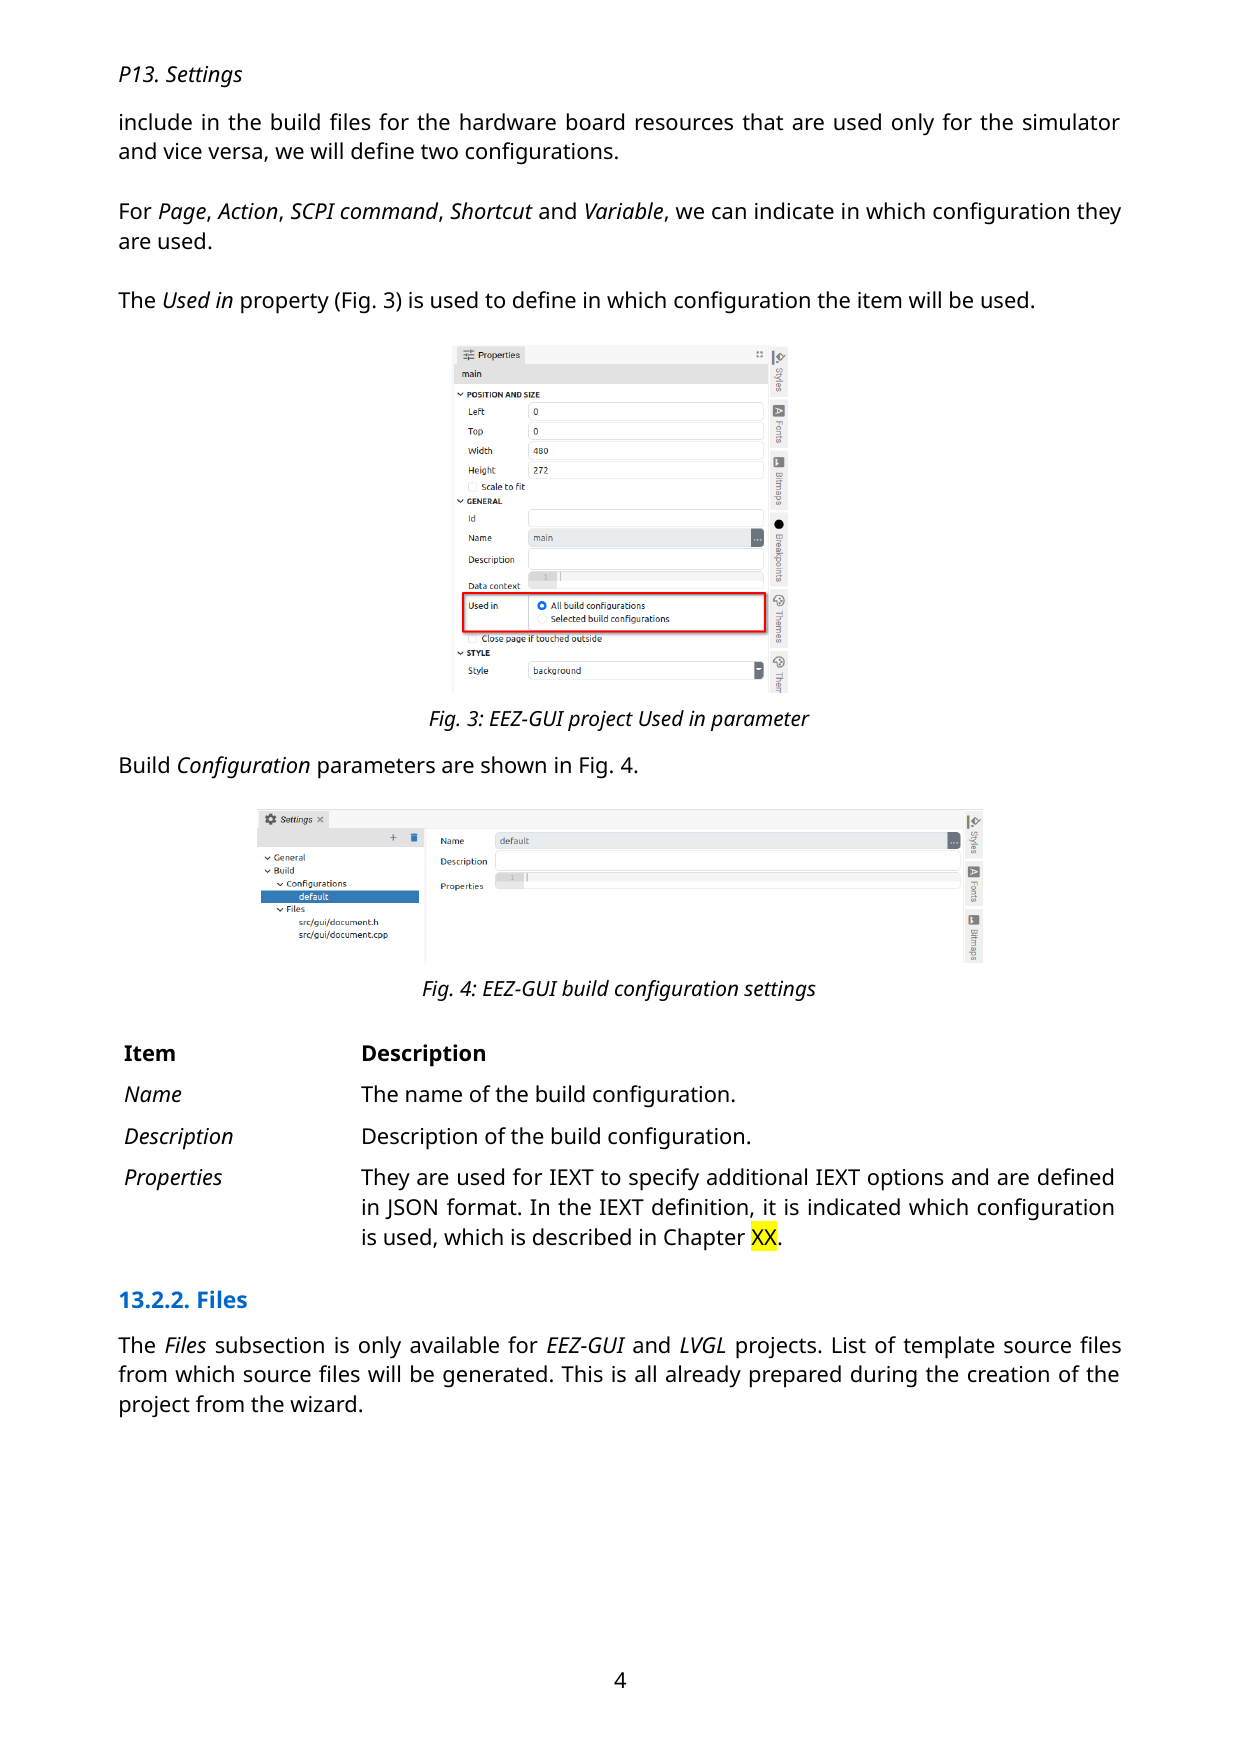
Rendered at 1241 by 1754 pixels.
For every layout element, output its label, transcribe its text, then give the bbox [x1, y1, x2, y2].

table_cell Description of the build configuration. [355, 1115, 1122, 1156]
text The Used in property (Fig. 3) is used to define in which configuration the item will be used. [118, 285, 1122, 315]
table_cell Properties [118, 1156, 355, 1257]
table_header Description [355, 1033, 1122, 1074]
text Build Configuration parameters are shown in Fig. 4. [118, 732, 1122, 780]
table_cell The name of the build configuration. [355, 1074, 1122, 1115]
table_header Item [118, 1033, 355, 1074]
text include in the build files for the hardware board resources that are used only for the simulator and vice versa, we will define two configurations. [118, 107, 1122, 166]
picture [451, 345, 789, 693]
text The Files subsection is only available for EEZ-GUI and LVGL projects. List of template source files from which source files will be generated. This is all already prepared during the creation of the project from the wizard. [118, 1329, 1122, 1419]
text Fig. 3: EEZ-GUI project Used in parameter [118, 357, 1122, 732]
table_cell Description [118, 1115, 355, 1156]
text Fig. 4: EEZ-GUI build configuration settings [257, 963, 983, 1003]
picture [257, 809, 984, 963]
text For Page, Action, SCPI command, Shortcut and Variable, we can indicate in which configuration they are used. [118, 196, 1122, 256]
table_cell They are used for IEXT to specify additional IEXT options and are defined in JSON format. In the IEXT definition, it is indicated which configuration is used, which is described in Chapter XX. [355, 1156, 1122, 1257]
text [789, 345, 1122, 357]
subtitle Files [118, 1283, 1122, 1315]
text [118, 345, 451, 357]
table_cell Name [118, 1074, 355, 1115]
